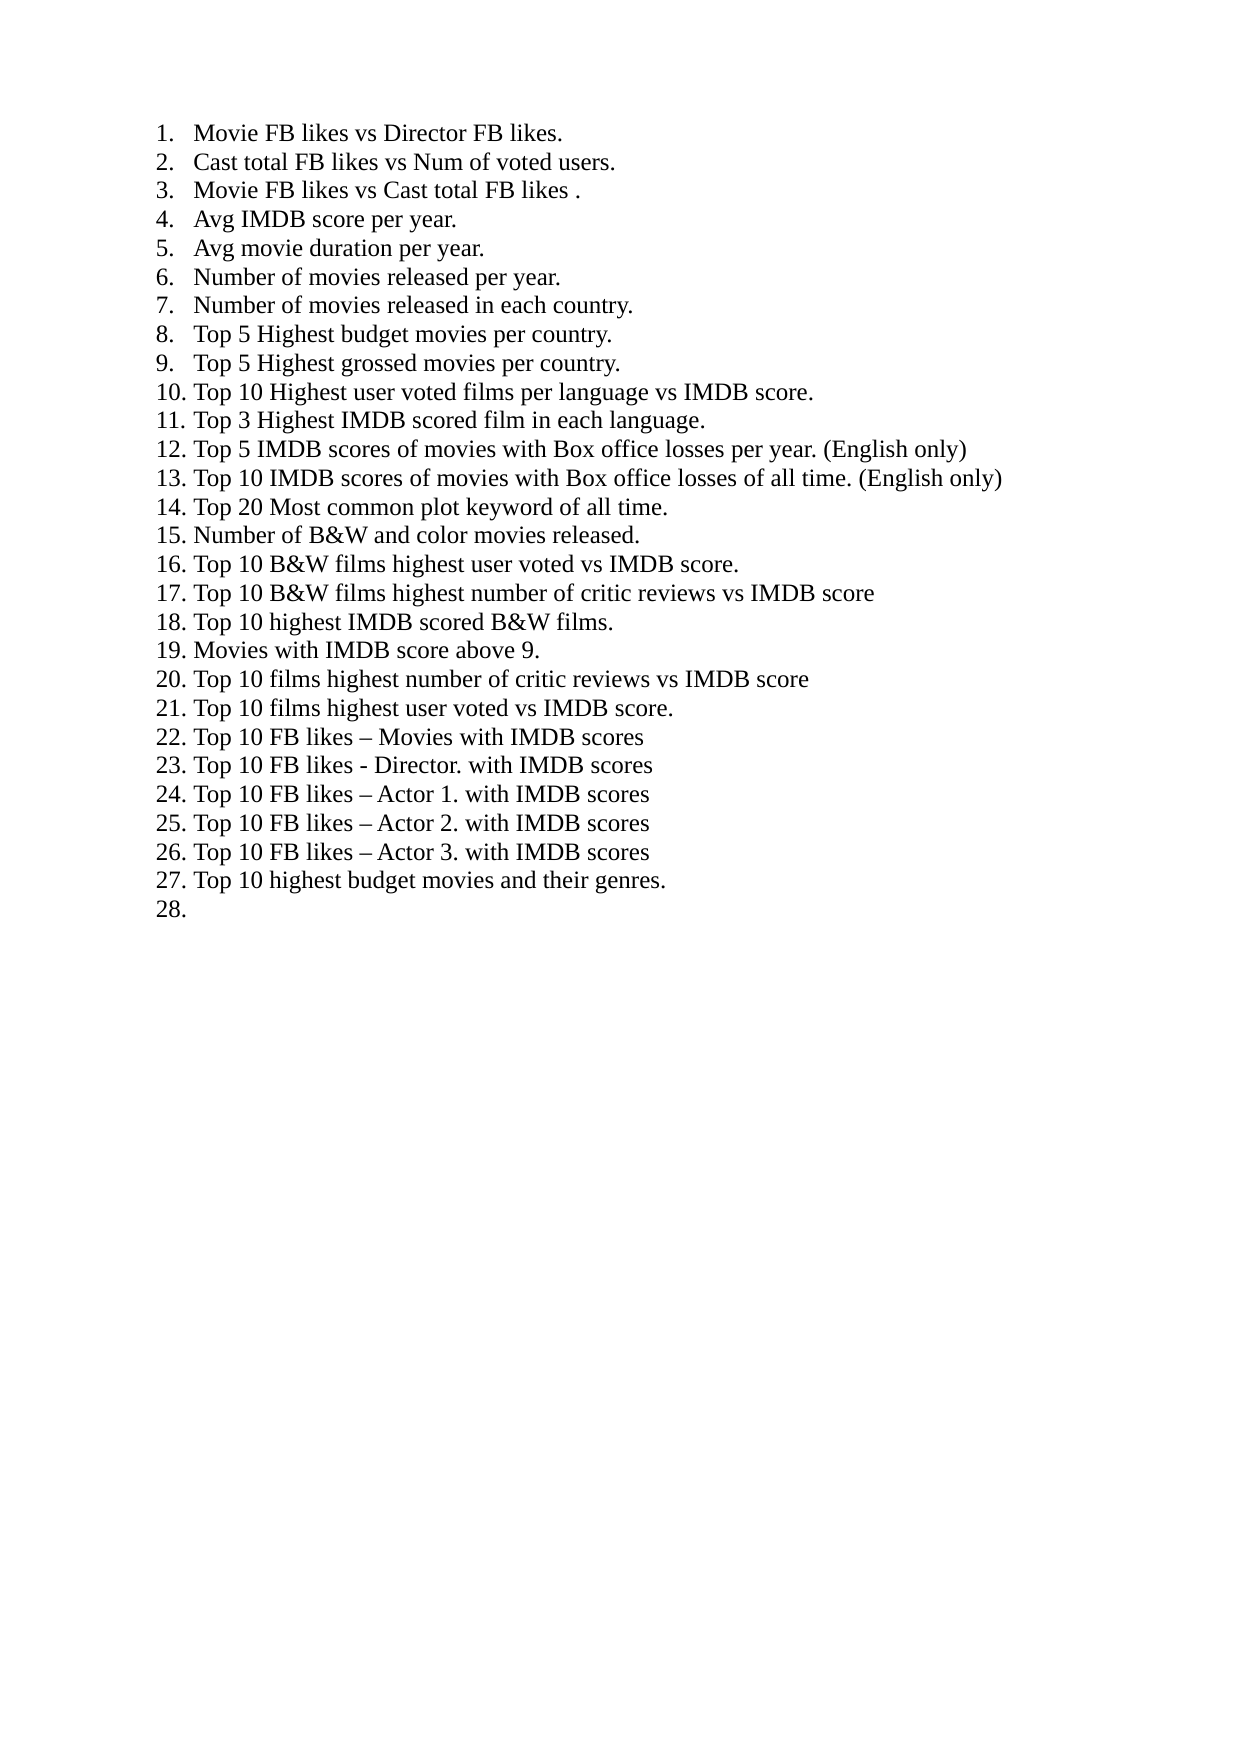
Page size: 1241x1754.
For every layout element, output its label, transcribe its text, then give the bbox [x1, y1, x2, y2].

list Number of movies released per year. [156, 262, 1122, 291]
list Top 10 FB likes – Movies with IMDB scores [156, 722, 1122, 751]
list Top 10 FB likes – Actor 2. with IMDB scores [156, 808, 1122, 837]
list Top 10 B&W films highest user voted vs IMDB score. [156, 549, 1122, 578]
list Top 5 Highest grossed movies per country. [156, 348, 1122, 377]
list Top 10 highest IMDB scored B&W films. [156, 607, 1122, 636]
list Top 10 highest budget movies and their genres. [156, 866, 1122, 894]
list Top 5 IMDB scores of movies with Box office losses per year. (English only) [156, 434, 1122, 463]
list Top 10 B&W films highest number of critic reviews vs IMDB score [156, 578, 1122, 607]
list Top 10 FB likes - Director. with IMDB scores [156, 751, 1122, 779]
list Avg movie duration per year. [156, 233, 1122, 262]
list Top 20 Most common plot keyword of all time. [156, 492, 1122, 521]
list Movie FB likes vs Director FB likes. [156, 118, 1122, 147]
list Top 10 films highest number of critic reviews vs IMDB score [156, 664, 1122, 693]
list Top 10 FB likes – Actor 1. with IMDB scores [156, 779, 1122, 808]
list Number of B&W and color movies released. [156, 521, 1122, 549]
list Top 10 FB likes – Actor 3. with IMDB scores [156, 837, 1122, 866]
list Movie FB likes vs Cast total FB likes . [156, 176, 1122, 204]
list Top 10 IMDB scores of movies with Box office losses of all time. (English only) [156, 463, 1122, 492]
list Top 10 Highest user voted films per language vs IMDB score. [156, 377, 1122, 406]
list Top 5 Highest budget movies per country. [156, 319, 1122, 348]
list Cast total FB likes vs Num of voted users. [156, 147, 1122, 176]
list Avg IMDB score per year. [156, 204, 1122, 233]
list Movies with IMDB score above 9. [156, 636, 1122, 664]
list Top 10 films highest user voted vs IMDB score. [156, 693, 1122, 722]
list Top 3 Highest IMDB scored film in each language. [156, 406, 1122, 434]
list Number of movies released in each country. [156, 291, 1122, 319]
